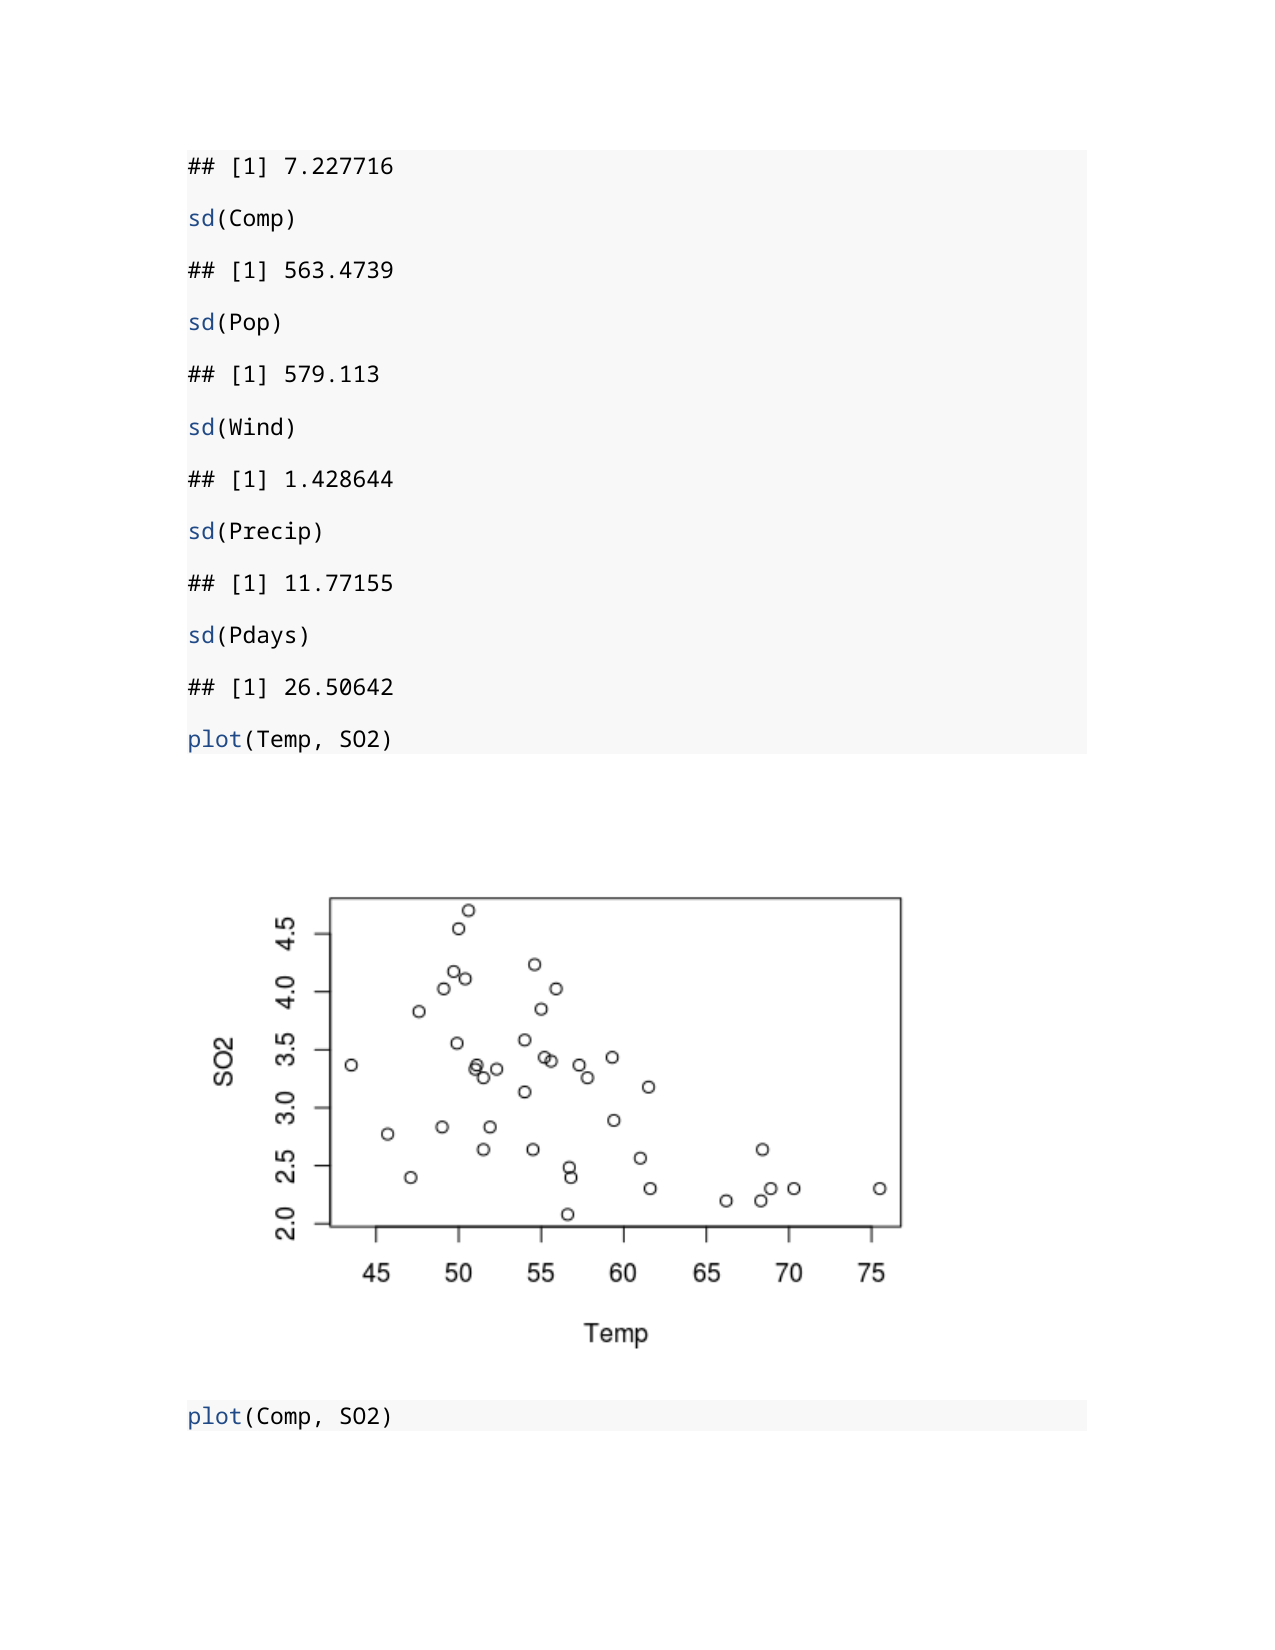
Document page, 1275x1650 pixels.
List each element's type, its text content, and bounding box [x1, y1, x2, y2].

text plot(Comp, SO2) [394, 1400, 1087, 1431]
text sd(Pop) [284, 306, 1087, 337]
picture [206, 775, 965, 1382]
text ## [1] 1.428644 [187, 462, 1087, 494]
text ## [1] 579.113 [187, 358, 1087, 389]
text sd(Pdays) [311, 619, 1087, 650]
text ## [1] 563.4739 [187, 254, 1087, 285]
text ## [1] 7.227716 [187, 150, 1087, 181]
text sd(Precip) [187, 514, 1087, 546]
text ## [1] 26.50642 [187, 671, 1087, 702]
text ## [1] 11.77155 [187, 567, 1087, 598]
text sd(Comp) [297, 202, 1087, 233]
text sd(Wind) [297, 410, 1087, 442]
text plot(Temp, SO2) [394, 723, 1087, 754]
